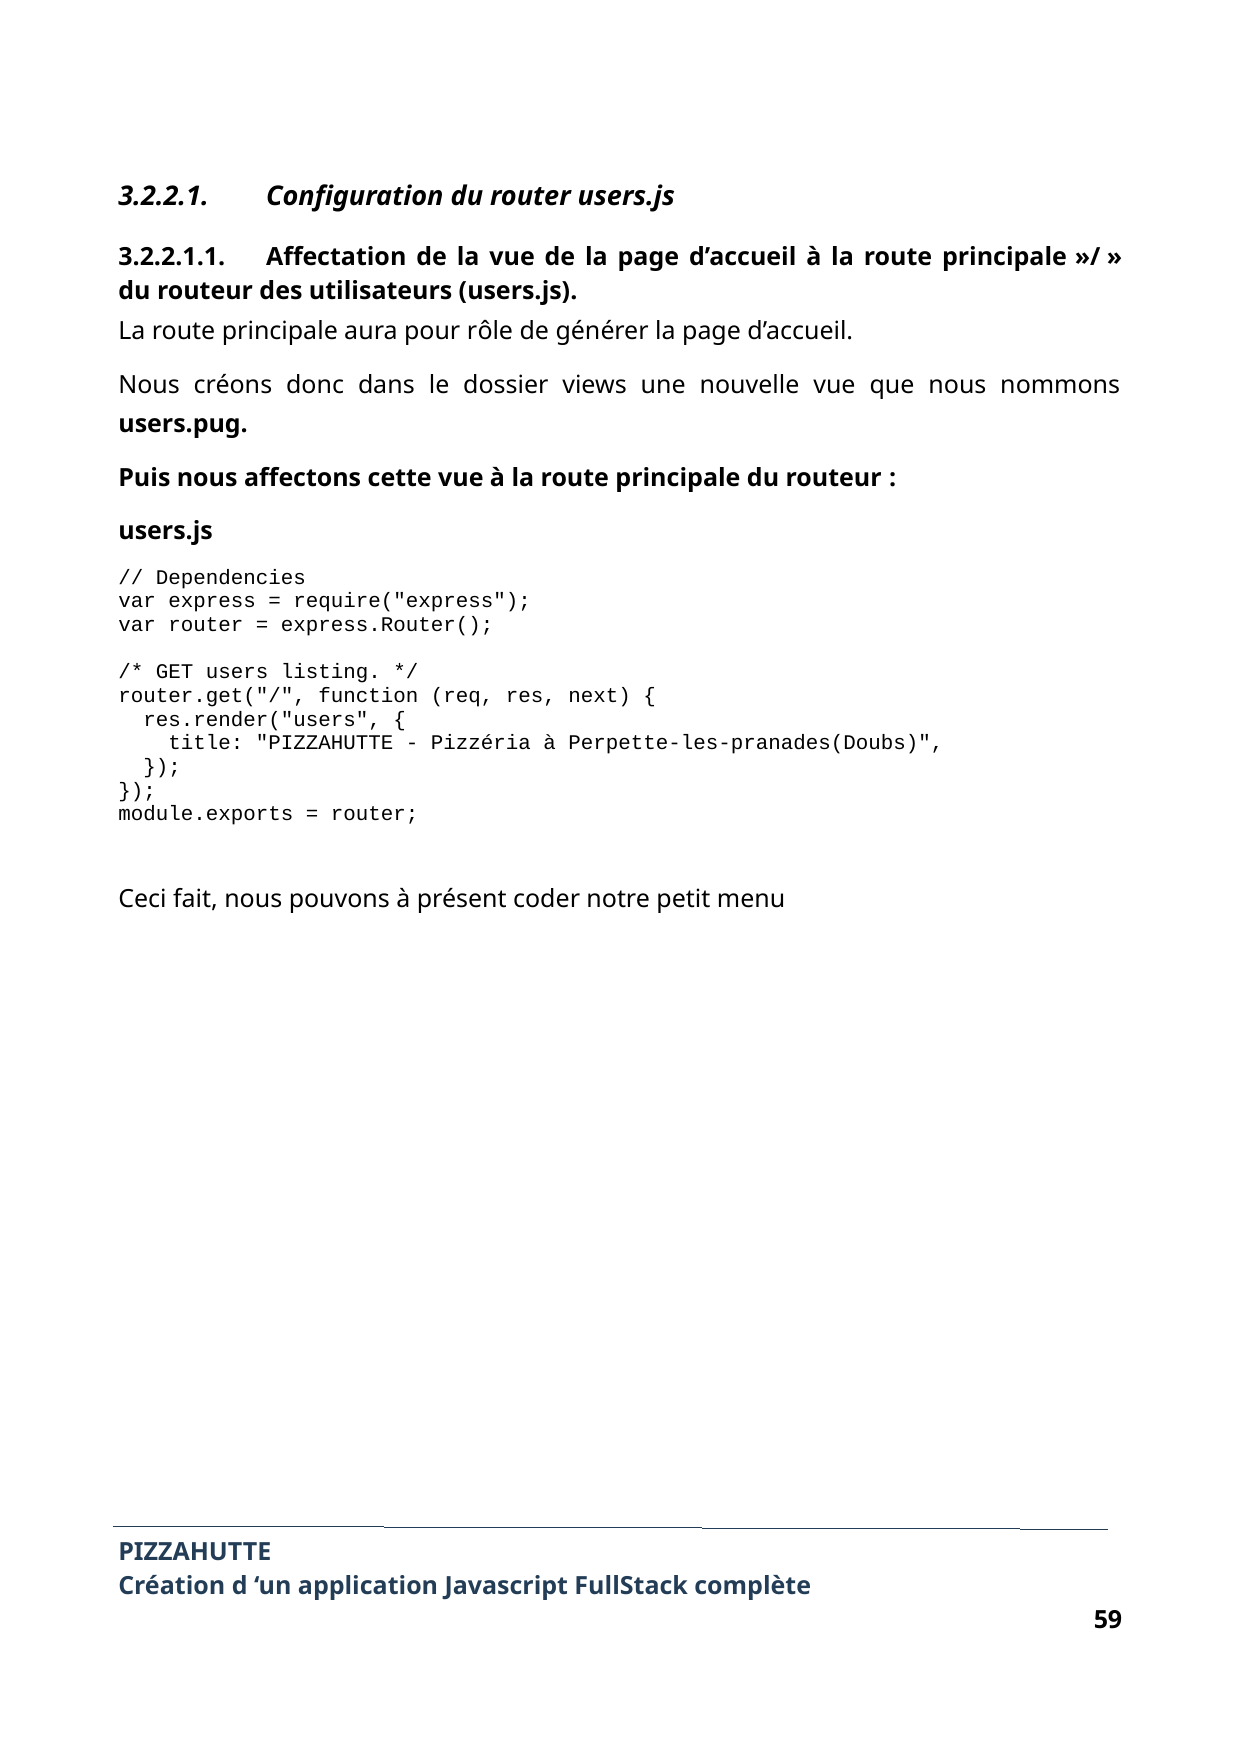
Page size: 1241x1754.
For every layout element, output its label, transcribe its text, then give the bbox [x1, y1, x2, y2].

text users.js [118, 513, 1122, 547]
subtitle Affectation de la vue de la page d’accueil à la route principale »/ » du routeur des utilisateurs (users.js). [118, 238, 1122, 306]
text router.get("/", function (req, res, next) { [118, 685, 1122, 709]
subtitle Configuration du router users.js [118, 176, 1122, 213]
text La route principale aura pour rôle de générer la page d’accueil. [118, 313, 1122, 347]
text }); [118, 779, 1122, 803]
text Ceci fait, nous pouvons à présent coder notre petit menu [118, 881, 1122, 915]
text }); [118, 756, 1122, 779]
text Puis nous affectons cette vue à la route principale du routeur : [118, 459, 1122, 493]
text Nous créons donc dans le dossier views une nouvelle vue que nous nommons users.pug. [118, 366, 1122, 439]
text module.exports = router; [118, 803, 1122, 827]
text res.render("users", { [118, 709, 1122, 732]
text var express = require("express"); [118, 590, 1122, 614]
text // Dependencies [118, 567, 1122, 590]
text /* GET users listing. */ [118, 661, 1122, 685]
text var router = express.Router(); [118, 614, 1122, 638]
text title: "PIZZAHUTTE - Pizzéria à Perpette-les-pranades(Doubs)", [118, 732, 1122, 756]
